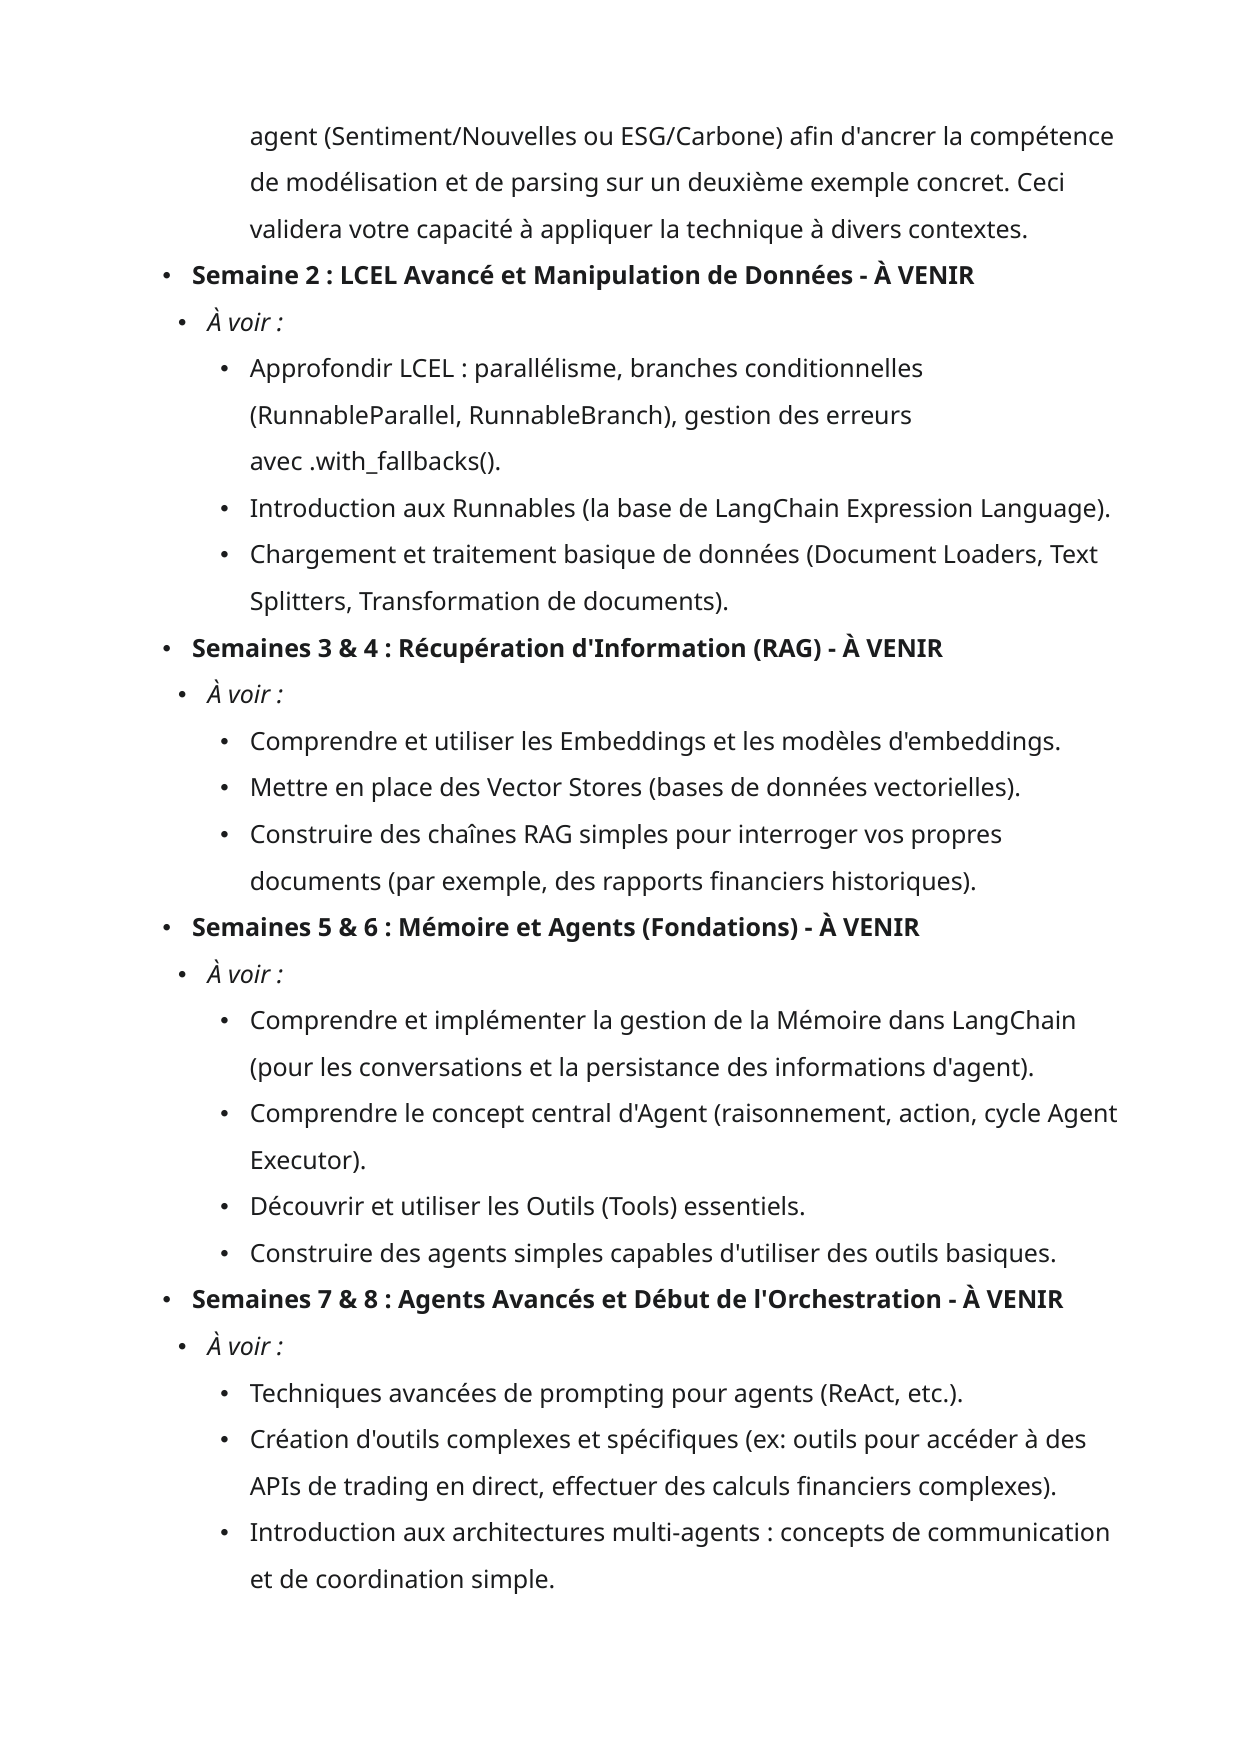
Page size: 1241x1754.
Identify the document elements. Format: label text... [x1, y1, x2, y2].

list À voir : [178, 1329, 1122, 1363]
list Création d'outils complexes et spécifiques (ex: outils pour accéder à des APIs de trading en direct, effectuer des calculs financiers complexes). [220, 1422, 1122, 1502]
list Chargement et traitement basique de données (Document Loaders, Text Splitters, Transformation de documents). [220, 537, 1122, 618]
list Comprendre le concept central d'Agent (raisonnement, action, cycle Agent Executor). [220, 1096, 1122, 1177]
list Semaines 7 & 8 : Agents Avancés et Début de l'Orchestration - À VENIR [162, 1282, 1122, 1316]
list Comprendre et utiliser les Embeddings et les modèles d'embeddings. [220, 723, 1122, 757]
list À voir : [178, 956, 1122, 990]
list agent (Sentiment/Nouvelles ou ESG/Carbone) afin d'ancrer la compétence de modélisation et de parsing sur un deuxième exemple concret. Ceci validera votre capacité à appliquer la technique à divers contextes. [220, 118, 1122, 245]
list Semaine 2 : LCEL Avancé et Manipulation de Données - À VENIR [162, 258, 1122, 292]
list Comprendre et implémenter la gestion de la Mémoire dans LangChain (pour les conversations et la persistance des informations d'agent). [220, 1003, 1122, 1083]
list Semaines 3 & 4 : Récupération d'Information (RAG) - À VENIR [162, 630, 1122, 664]
list Semaines 5 & 6 : Mémoire et Agents (Fondations) - À VENIR [162, 910, 1122, 944]
list Introduction aux architectures multi-agents : concepts de communication et de coordination simple. [220, 1515, 1122, 1596]
list À voir : [178, 677, 1122, 711]
list Techniques avancées de prompting pour agents (ReAct, etc.). [220, 1375, 1122, 1409]
list À voir : [178, 304, 1122, 338]
list Découvrir et utiliser les Outils (Tools) essentiels. [220, 1189, 1122, 1223]
list Mettre en place des Vector Stores (bases de données vectorielles). [220, 770, 1122, 804]
list Introduction aux Runnables (la base de LangChain Expression Language). [220, 491, 1122, 525]
list Construire des chaînes RAG simples pour interroger vos propres documents (par exemple, des rapports financiers historiques). [220, 817, 1122, 897]
list Construire des agents simples capables d'utiliser des outils basiques. [220, 1236, 1122, 1270]
list Approfondir LCEL : parallélisme, branches conditionnelles (RunnableParallel, RunnableBranch), gestion des erreurs avec .with_fallbacks(). [220, 351, 1122, 478]
